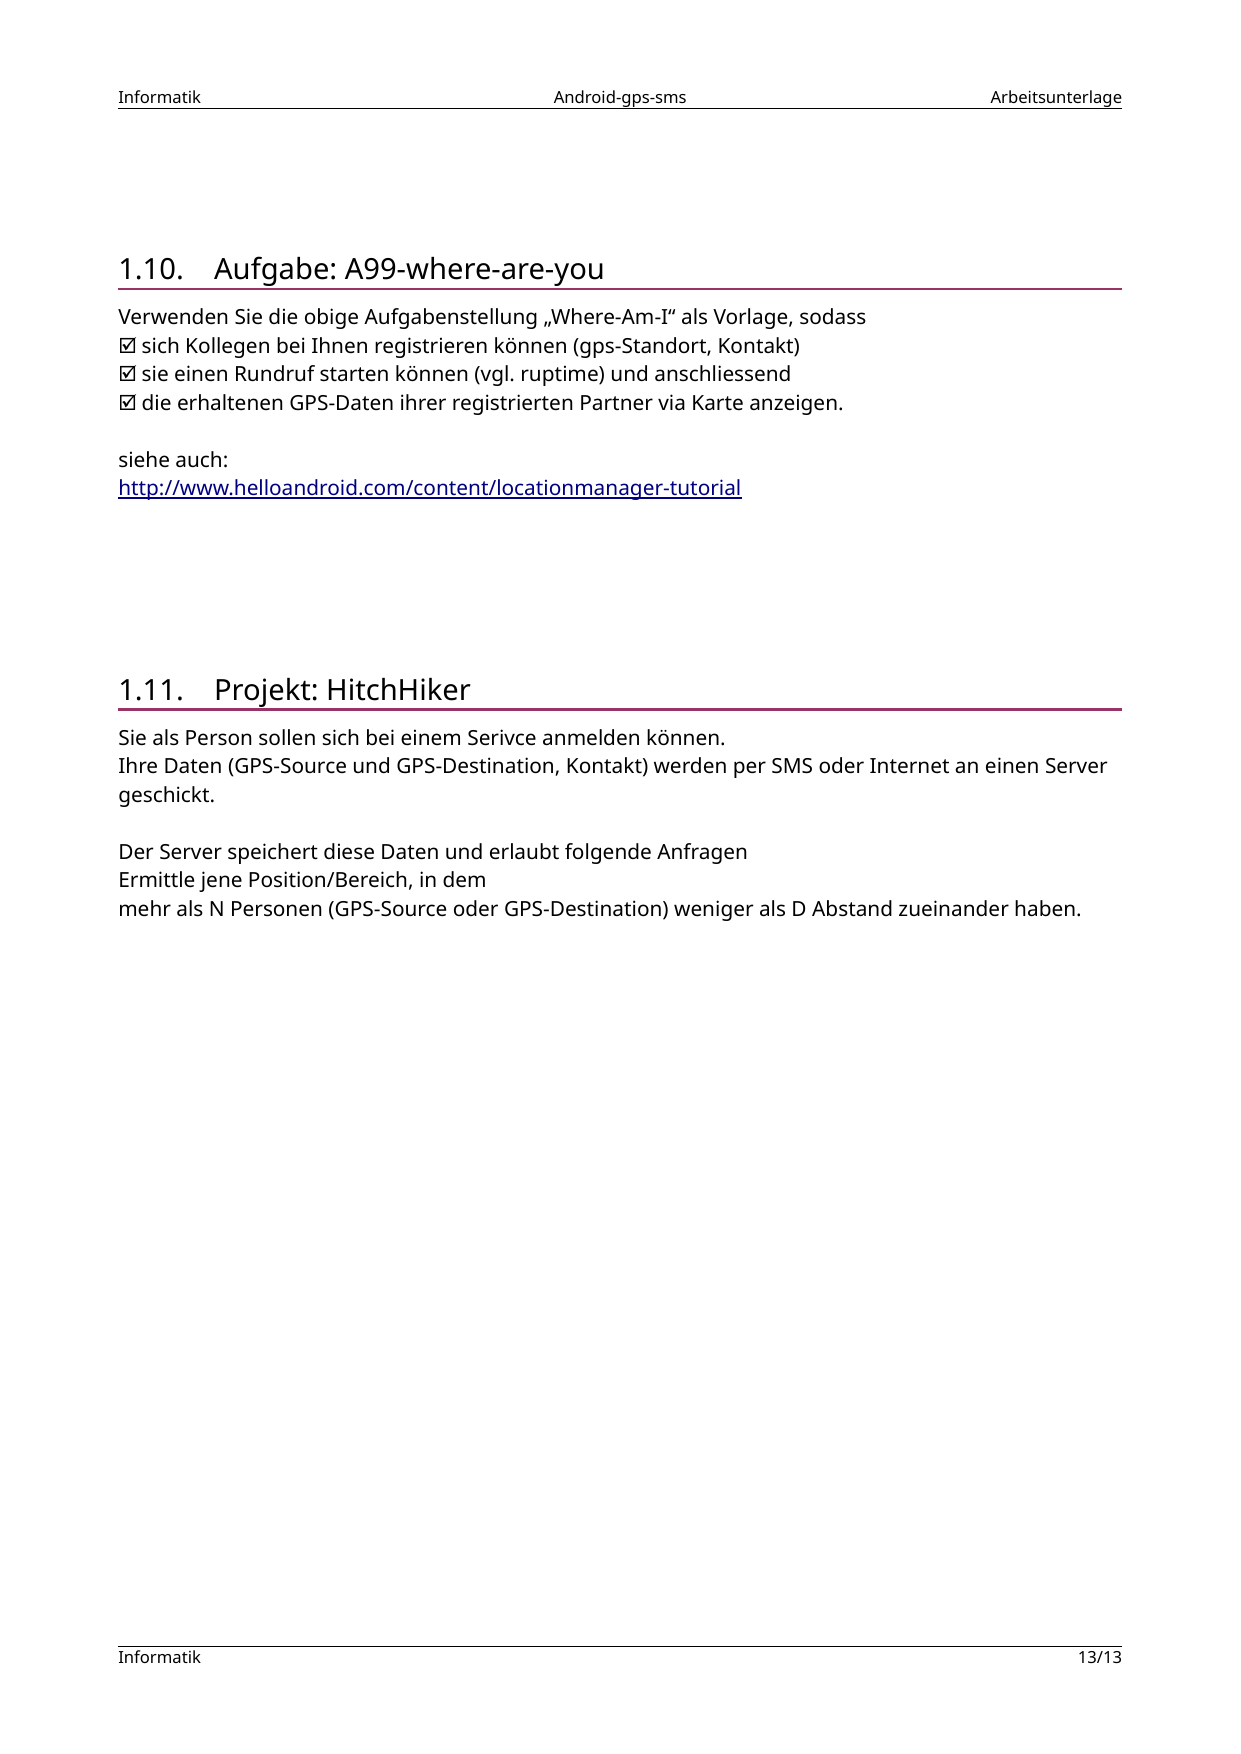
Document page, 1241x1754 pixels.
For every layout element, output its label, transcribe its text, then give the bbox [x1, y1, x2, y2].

text Ihre Daten (GPS-Source und GPS-Destination, Kontakt) werden per SMS oder Internet an einen Server geschickt. [118, 751, 1122, 808]
subtitle Projekt: HitchHiker [118, 669, 1122, 708]
text Verwenden Sie die obige Aufgabenstellung „Where-Am-I“ als Vorlage, sodass [118, 302, 1122, 331]
text Sie als Person sollen sich bei einem Serivce anmelden können. [118, 723, 1122, 751]
text Der Server speichert diese Daten und erlaubt folgende Anfragen [118, 837, 1122, 865]
list die erhaltenen GPS-Daten ihrer registrierten Partner via Karte anzeigen. [118, 388, 1122, 416]
text mehr als N Personen (GPS-Source oder GPS-Destination) weniger als D Abstand zueinander haben. [118, 894, 1122, 922]
text http://www.helloandroid.com/content/locationmanager-tutorial [118, 473, 1122, 502]
text Ermittle jene Position/Bereich, in dem [118, 865, 1122, 894]
text siehe auch: [118, 445, 1122, 473]
subtitle Aufgabe: A99-where-are-you [118, 248, 1122, 288]
list sie einen Rundruf starten können (vgl. ruptime) und anschliessend [118, 359, 1122, 388]
list sich Kollegen bei Ihnen registrieren können (gps-Standort, Kontakt) [118, 331, 1122, 359]
